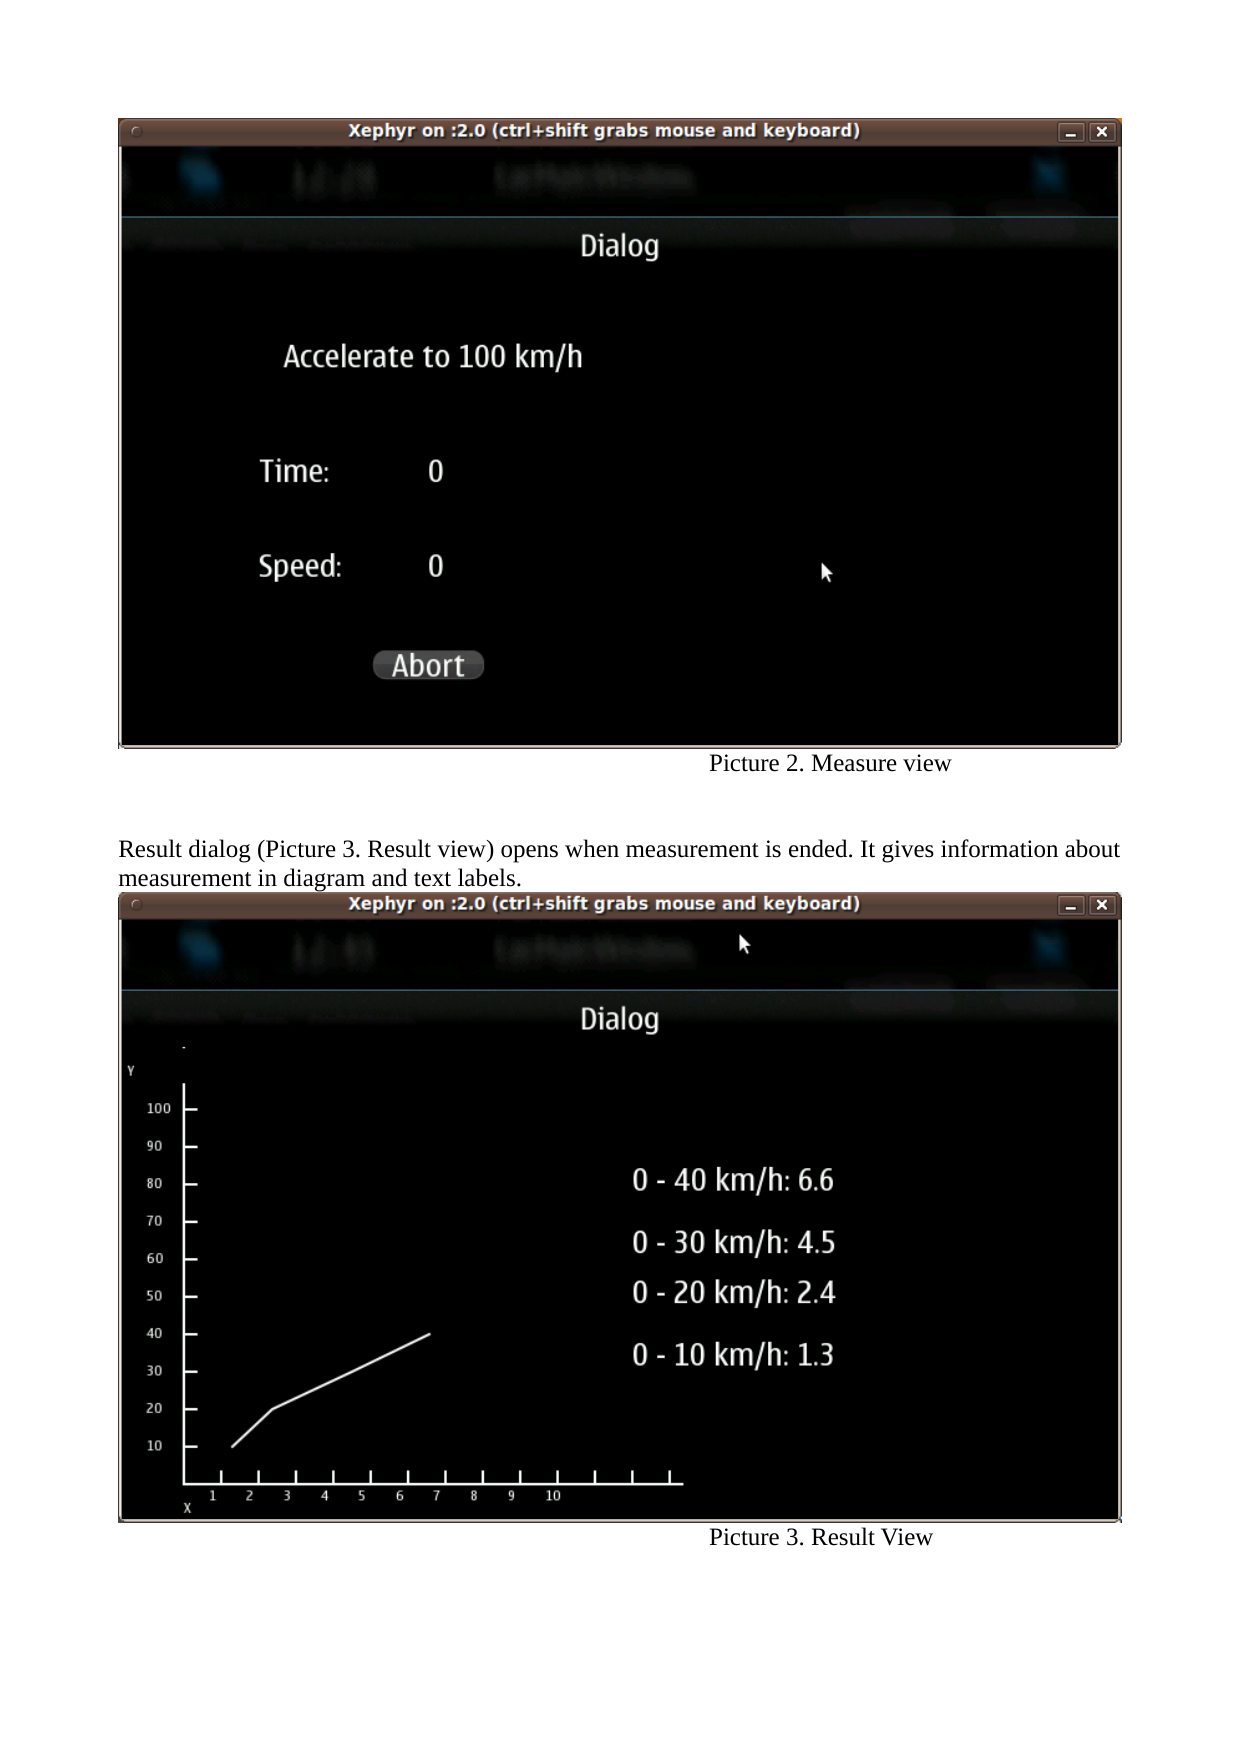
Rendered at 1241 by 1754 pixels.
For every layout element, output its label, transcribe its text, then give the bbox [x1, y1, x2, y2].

text Picture 3. Result View [118, 1523, 1122, 1551]
picture [118, 118, 1122, 749]
picture [118, 892, 1122, 1523]
text Picture 2. Measure view [118, 749, 1122, 777]
text Result dialog (Picture 3. Result view) opens when measurement is ended. It gives information about measurement in diagram and text labels. [118, 834, 1122, 892]
